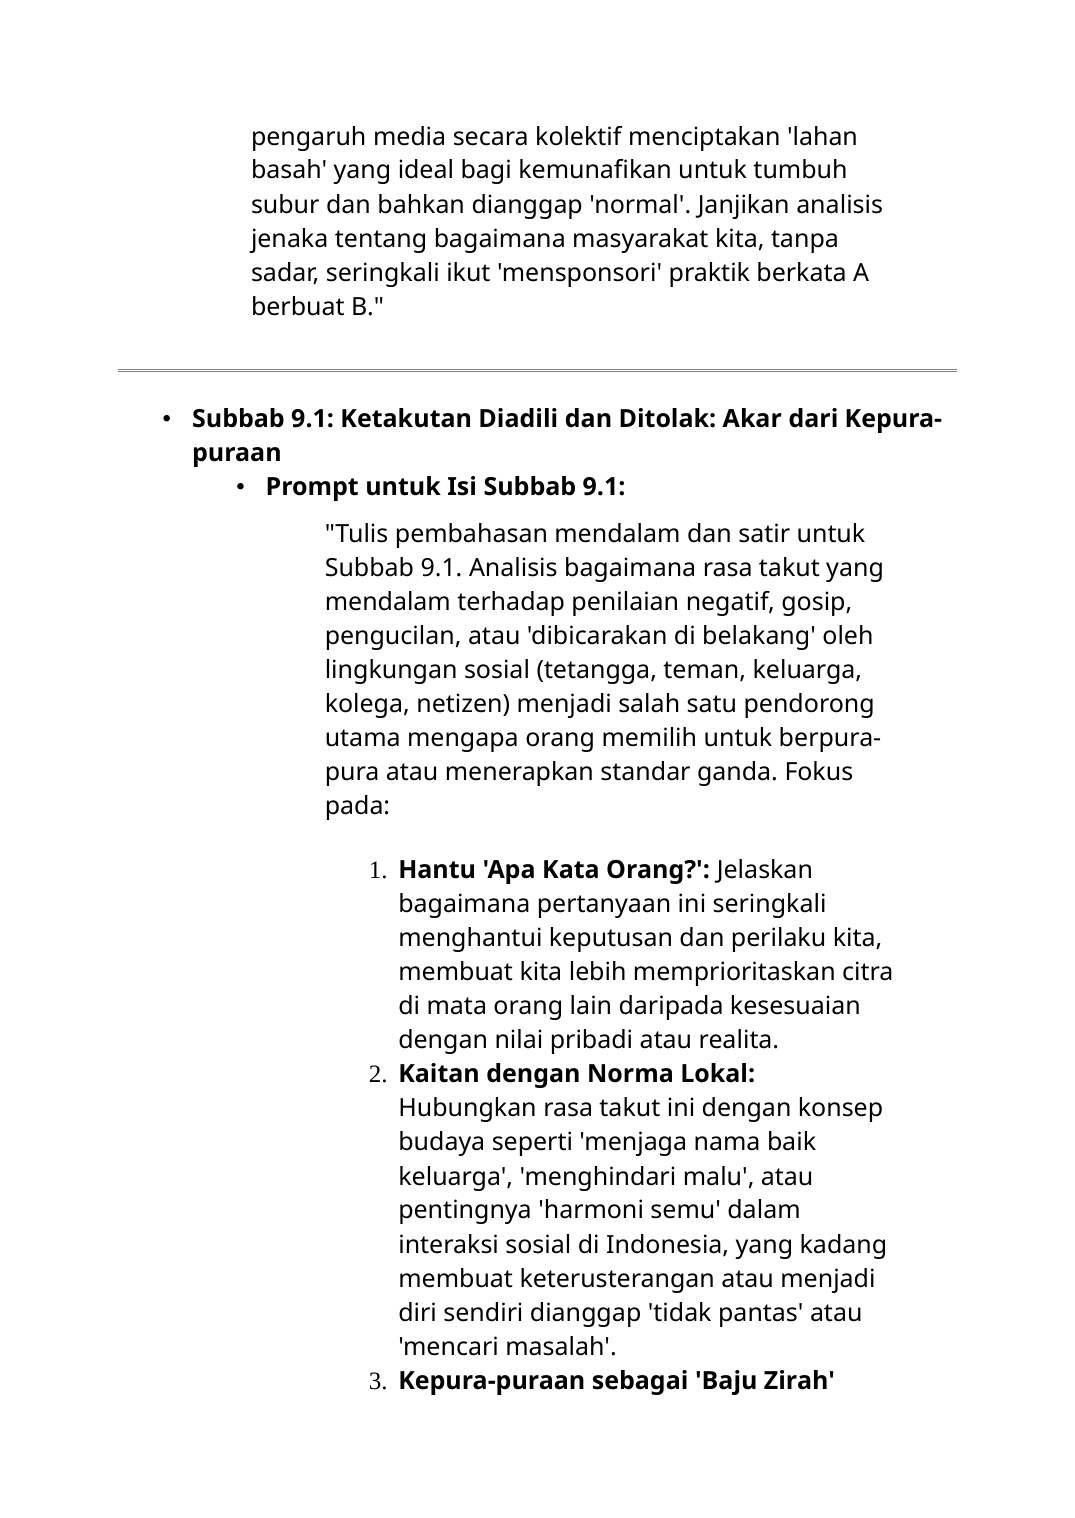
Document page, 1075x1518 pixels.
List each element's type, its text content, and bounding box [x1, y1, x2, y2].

list Hantu 'Apa Kata Orang?': Jelaskan bagaimana pertanyaan ini seringkali menghantui keputusan dan perilaku kita, membuat kita lebih memprioritaskan citra di mata orang lain daripada kesesuaian dengan nilai pribadi atau realita. [369, 852, 898, 1056]
list Prompt untuk Isi Subbab 9.1: [236, 469, 957, 503]
list pengaruh media secara kolektif menciptakan 'lahan basah' yang ideal bagi kemunafikan untuk tumbuh subur dan bahkan dianggap 'normal'. Janjikan analisis jenaka tentang bagaimana masyarakat kita, tanpa sadar, seringkali ikut 'mensponsori' praktik berkata A berbuat B." [221, 118, 898, 322]
list Kepura-puraan sebagai 'Baju Zirah' [369, 1362, 898, 1397]
list Subbab 9.1: Ketakutan Diadili dan Ditolak: Akar dari Kepura-puraan [162, 401, 957, 469]
list Kaitan dengan Norma Lokal: Hubungkan rasa takut ini dengan konsep budaya seperti 'menjaga nama baik keluarga', 'menghindari malu', atau pentingnya 'harmoni semu' dalam interaksi sosial di Indonesia, yang kadang membuat keterusterangan atau menjadi diri sendiri dianggap 'tidak pantas' atau 'mencari masalah'. [369, 1056, 898, 1362]
list "Tulis pembahasan mendalam dan satir untuk Subbab 9.1. Analisis bagaimana rasa takut yang mendalam terhadap penilaian negatif, gosip, pengucilan, atau 'dibicarakan di belakang' oleh lingkungan sosial (tetangga, teman, keluarga, kolega, netizen) menjadi salah satu pendorong utama mengapa orang memilih untuk berpura-pura atau menerapkan standar ganda. Fokus pada: [295, 516, 898, 822]
